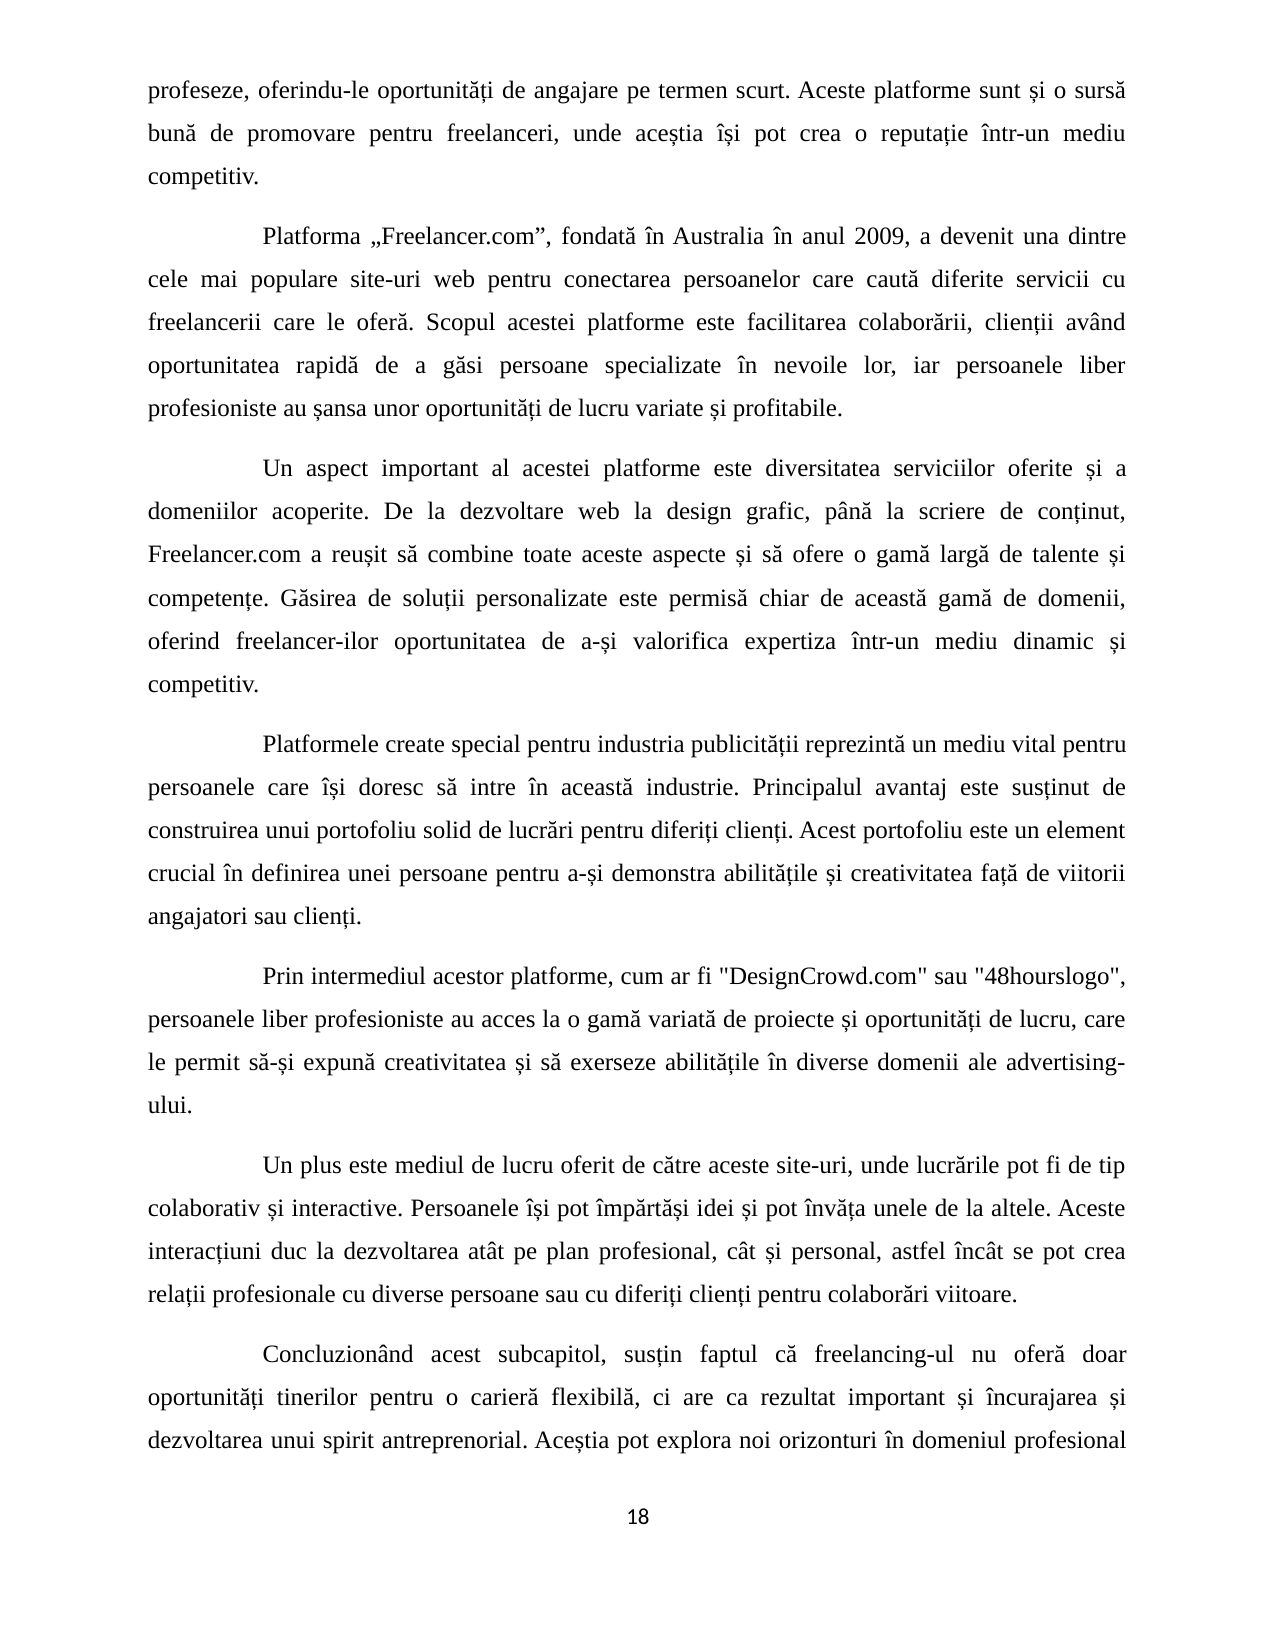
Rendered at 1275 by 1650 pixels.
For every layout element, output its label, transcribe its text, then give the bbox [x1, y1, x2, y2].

text profeseze, oferindu-le oportunități de angajare pe termen scurt. Aceste platforme sunt și o sursă bună de promovare pentru freelanceri, unde aceștia își pot crea o reputație într-un mediu competitiv. [148, 75, 1127, 190]
text Prin intermediul acestor platforme, cum ar fi "DesignCrowd.com" sau "48hourslogo", persoanele liber profesioniste au acces la o gamă variată de proiecte și oportunități de lucru, care le permit să-și expună creativitatea și să exerseze abilitățile în diverse domenii ale advertising-ului. [148, 961, 1127, 1119]
text Platformele create special pentru industria publicității reprezintă un mediu vital pentru persoanele care își doresc să intre în această industrie. Principalul avantaj este susținut de construirea unui portofoliu solid de lucrări pentru diferiți clienți. Acest portofoliu este un element crucial în definirea unei persoane pentru a-și demonstra abilitățile și creativitatea față de viitorii angajatori sau clienți. [148, 729, 1127, 930]
text Un aspect important al acestei platforme este diversitatea serviciilor oferite și a domeniilor acoperite. De la dezvoltare web la design grafic, până la scriere de conținut, Freelancer.com a reușit să combine toate aceste aspecte și să ofere o gamă largă de talente și competențe. Găsirea de soluții personalizate este permisă chiar de această gamă de domenii, oferind freelancer-ilor oportunitatea de a-și valorifica expertiza într-un mediu dinamic și competitiv. [148, 453, 1127, 698]
text Un plus este mediul de lucru oferit de către aceste site-uri, unde lucrările pot fi de tip colaborativ și interactive. Persoanele își pot împărtăși idei și pot învăța unele de la altele. Aceste interacțiuni duc la dezvoltarea atât pe plan profesional, cât și personal, astfel încât se pot crea relații profesionale cu diverse persoane sau cu diferiți clienți pentru colaborări viitoare. [148, 1150, 1127, 1308]
text Concluzionând acest subcapitol, susțin faptul că freelancing-ul nu oferă doar oportunități tinerilor pentru o carieră flexibilă, ci are ca rezultat important și încurajarea și dezvoltarea unui spirit antreprenorial. Aceștia pot explora noi orizonturi în domeniul profesional [148, 1339, 1127, 1454]
text Platforma „Freelancer.com”, fondată în Australia în anul 2009, a devenit una dintre cele mai populare site-uri web pentru conectarea persoanelor care caută diferite servicii cu freelancerii care le oferă. Scopul acestei platforme este facilitarea colaborării, clienții având oportunitatea rapidă de a găsi persoane specializate în nevoile lor, iar persoanele liber profesioniste au șansa unor oportunități de lucru variate și profitabile. [148, 221, 1127, 422]
